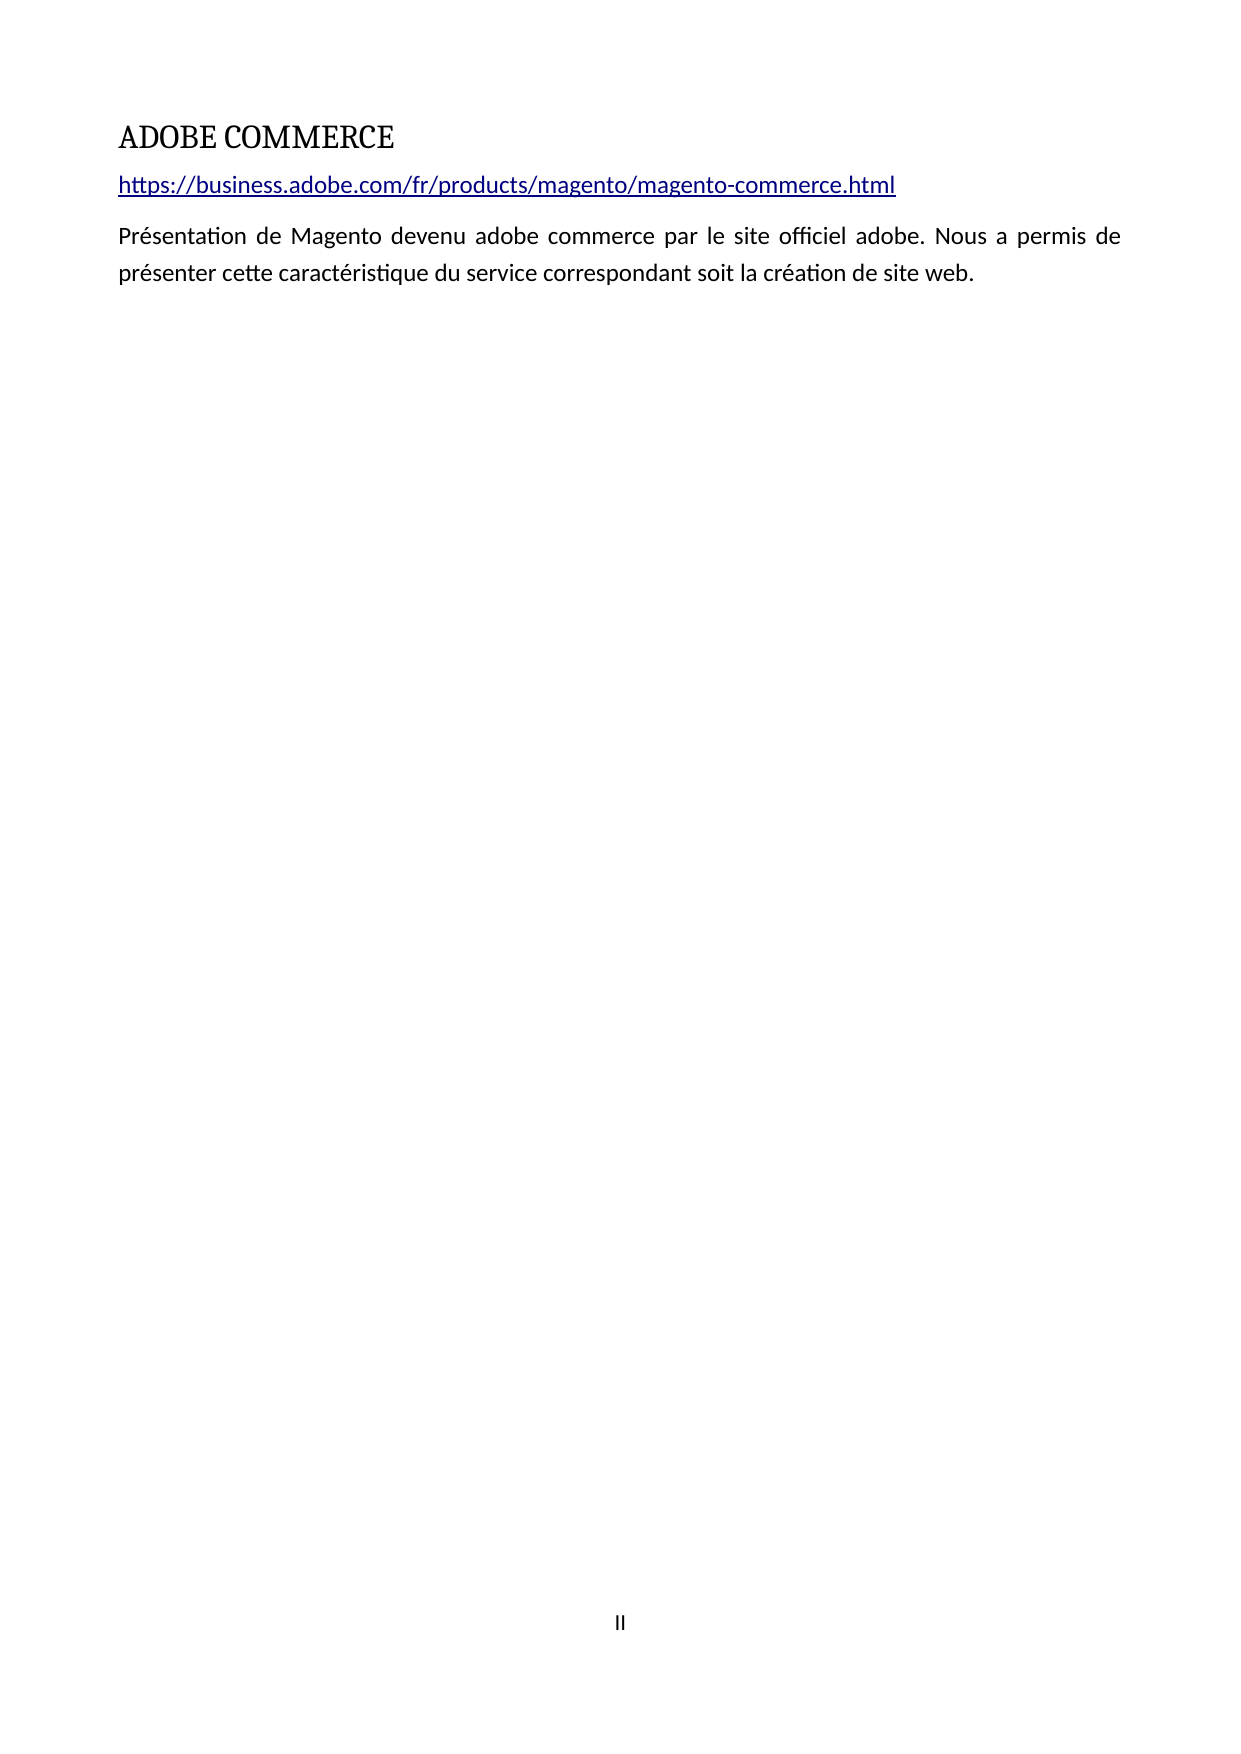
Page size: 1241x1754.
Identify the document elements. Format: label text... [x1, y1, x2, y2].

text https://business.adobe.com/fr/products/magento/magento-commerce.html [118, 169, 1122, 200]
text Présentation de Magento devenu adobe commerce par le site officiel adobe. Nous a permis de présenter cette caractéristique du service correspondant soit la création de site web. [118, 220, 1122, 287]
subtitle Adobe Commerce [118, 118, 1122, 157]
